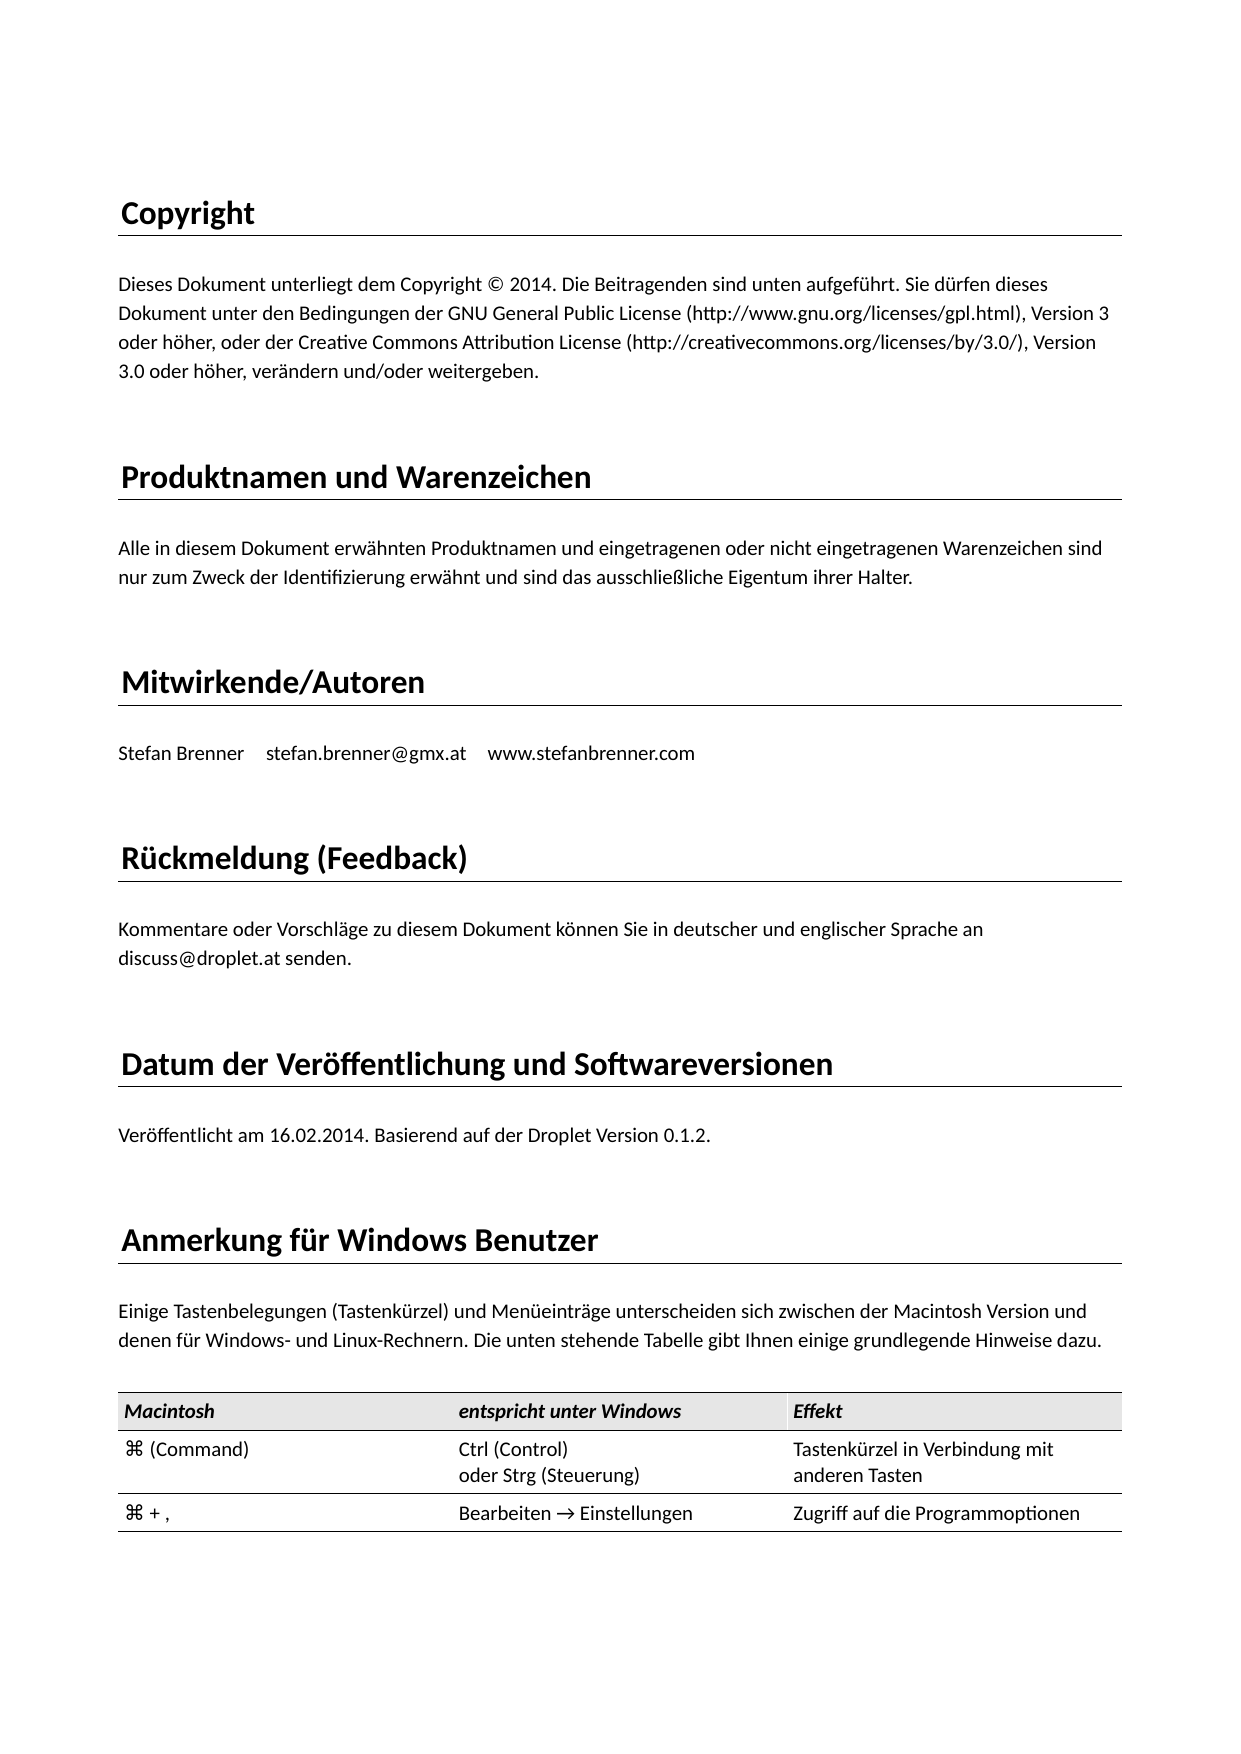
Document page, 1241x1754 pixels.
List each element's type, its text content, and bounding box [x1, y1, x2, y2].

subtitle Datum der Veröffentlichung und Softwareversionen [118, 1040, 1122, 1086]
text Alle in diesem Dokument erwähnten Produktnamen und eingetragenen oder nicht eingetragenen Warenzeichen sind nur zum Zweck der Identifizierung erwähnt und sind das ausschließliche Eigentum ihrer Halter. [118, 535, 1122, 589]
table_cell ⌘ + , [118, 1494, 453, 1531]
subtitle Copyright [118, 189, 1122, 235]
subtitle Produktnamen und Warenzeichen [118, 453, 1122, 499]
table_header Effekt [788, 1393, 1122, 1430]
table_header Macintosh [118, 1393, 453, 1430]
table_cell Bearbeiten → Einstellungen [453, 1494, 787, 1531]
table_cell Zugriff auf die Programmoptionen [788, 1494, 1122, 1531]
text Einige Tastenbelegungen (Tastenkürzel) und Menüeinträge unterscheiden sich zwischen der Macintosh Version und denen für Windows- und Linux-Rechnern. Die unten stehende Tabelle gibt Ihnen einige grundlegende Hinweise dazu. [118, 1298, 1122, 1353]
text Stefan Brenner stefan.brenner@gmx.at www.stefanbrenner.com [118, 740, 1122, 766]
subtitle Anmerkung für Windows Benutzer [118, 1216, 1122, 1263]
table_cell Ctrl (Control) oder Strg (Steuerung) [453, 1431, 787, 1493]
subtitle Rückmeldung (Feedback) [118, 834, 1122, 881]
text Veröffentlicht am 16.02.2014. Basierend auf der Droplet Version 0.1.2. [118, 1122, 1122, 1147]
subtitle Mitwirkende/Autoren [118, 658, 1122, 705]
table_cell ⌘ (Command) [118, 1431, 453, 1493]
table_header entspricht unter Windows [453, 1393, 787, 1430]
table_cell Tastenkürzel in Verbindung mit anderen Tasten [788, 1431, 1122, 1493]
text Dieses Dokument unterliegt dem Copyright © 2014. Die Beitragenden sind unten aufgeführt. Sie dürfen dieses Dokument unter den Bedingungen der GNU General Public License (http://www.gnu.org/licenses/gpl.html), Version 3 oder höher, oder der Creative Commons Attribution License (http://creativecommons.org/licenses/by/3.0/), Version 3.0 oder höher, verändern und/oder weitergeben. [118, 271, 1122, 384]
text Kommentare oder Vorschläge zu diesem Dokument können Sie in deutscher und englischer Sprache an discuss@droplet.at senden. [118, 916, 1122, 971]
